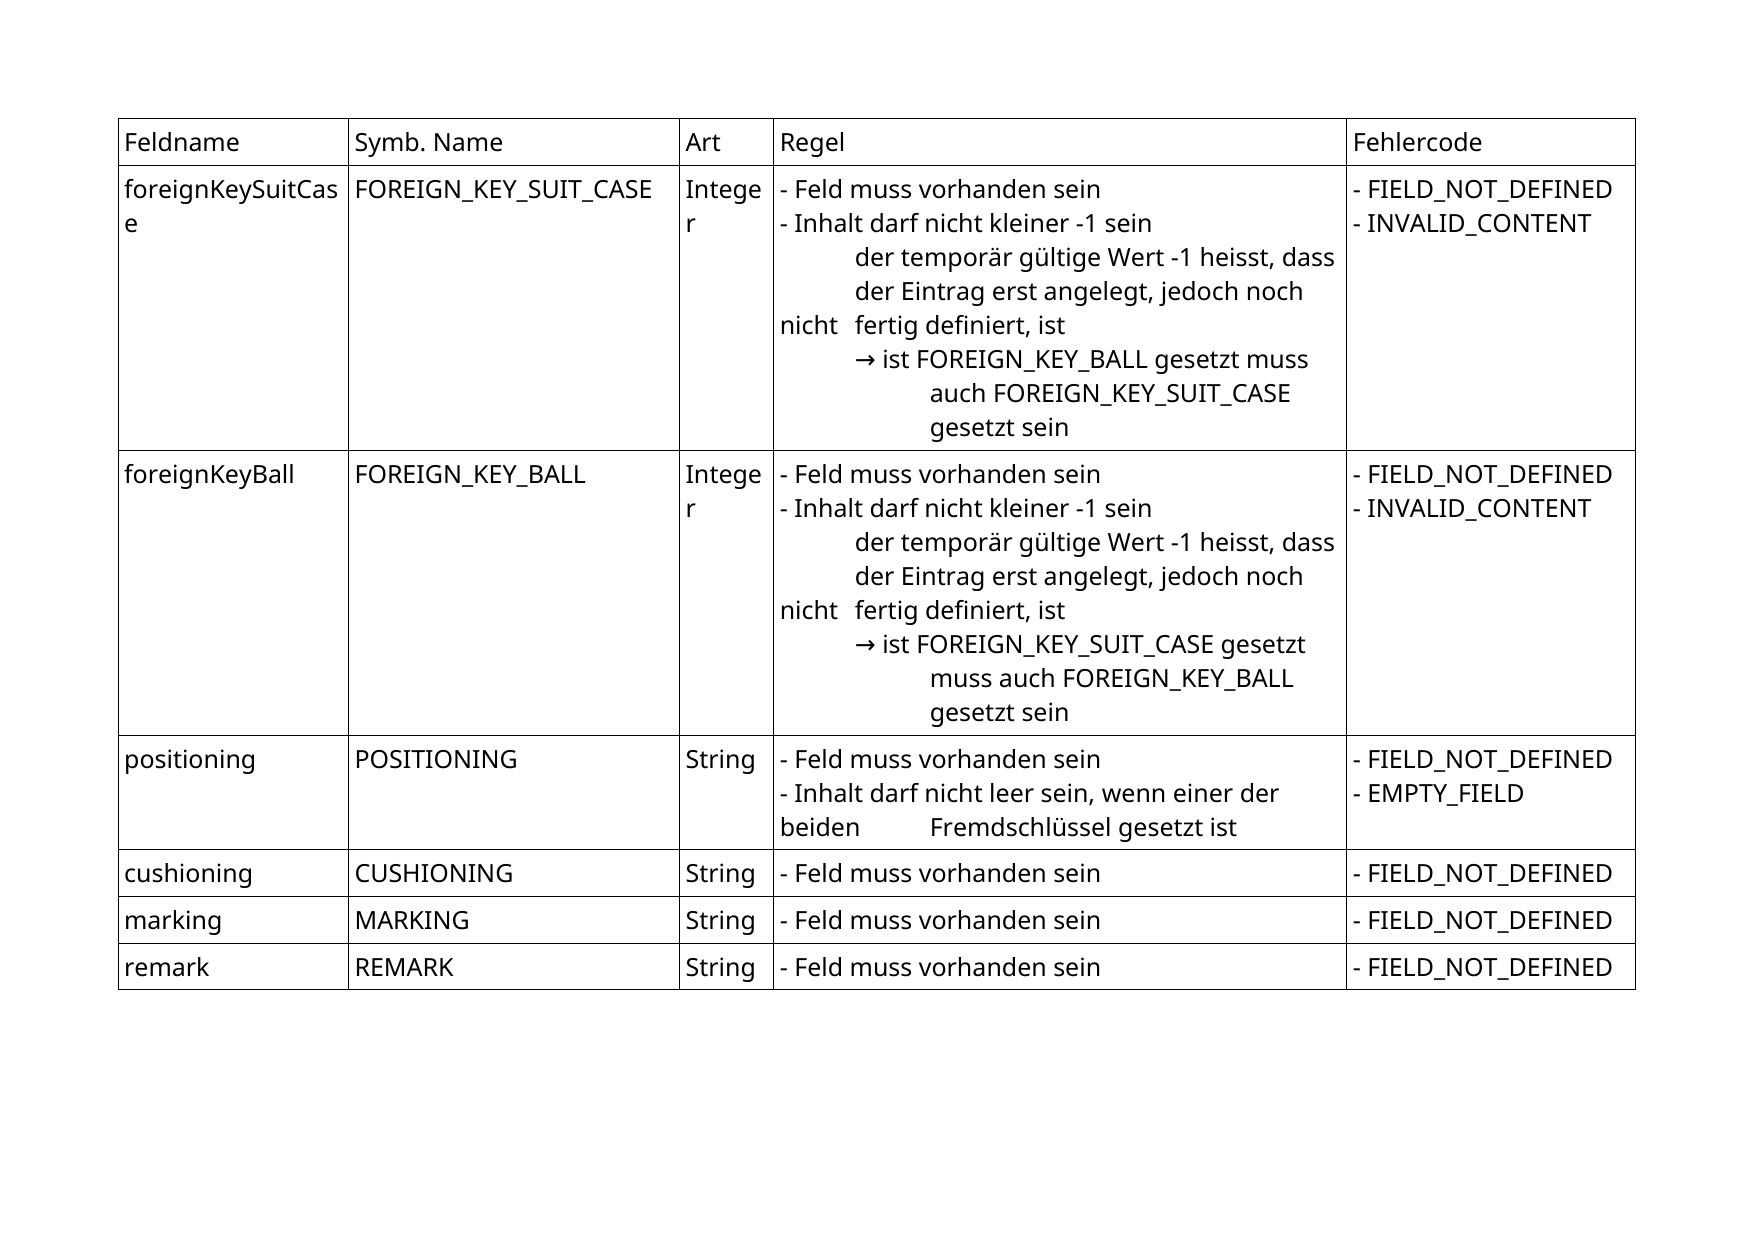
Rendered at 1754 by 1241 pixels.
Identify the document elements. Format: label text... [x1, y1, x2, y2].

table_cell String [680, 736, 773, 849]
table_cell REMARK [349, 944, 679, 989]
table_header Regel [774, 119, 1346, 165]
table_cell - Feld muss vorhanden sein [774, 897, 1346, 942]
table_cell remark [119, 944, 348, 989]
table_cell String [680, 850, 773, 896]
table_cell positioning [119, 736, 348, 849]
table_cell - FIELD_NOT_DEFINED [1347, 944, 1635, 989]
table_header Symb. Name [349, 119, 679, 165]
table_header Feldname [119, 119, 348, 165]
table_cell POSITIONING [349, 736, 679, 849]
table_cell FOREIGN_KEY_BALL [349, 451, 679, 735]
table_cell - FIELD_NOT_DEFINED - EMPTY_FIELD [1347, 736, 1635, 849]
table_cell foreignKeyBall [119, 451, 348, 735]
table_cell Integer [680, 451, 773, 735]
table_cell - Feld muss vorhanden sein - Inhalt darf nicht kleiner -1 sein der temporär gültige Wert -1 heisst, dass der Eintrag erst angelegt, jedoch noch nicht fertig definiert, ist → ist FOREIGN_KEY_SUIT_CASE gesetzt muss auch FOREIGN_KEY_BALL gesetzt sein [774, 451, 1346, 735]
table_cell - Feld muss vorhanden sein [774, 944, 1346, 989]
table_cell FOREIGN_KEY_SUIT_CASE [349, 166, 679, 450]
table_cell String [680, 944, 773, 989]
table_cell cushioning [119, 850, 348, 896]
table_cell - FIELD_NOT_DEFINED - INVALID_CONTENT [1347, 166, 1635, 450]
table_cell - Feld muss vorhanden sein - Inhalt darf nicht leer sein, wenn einer der beiden Fremdschlüssel gesetzt ist [774, 736, 1346, 849]
table_cell Integer [680, 166, 773, 450]
table_cell - FIELD_NOT_DEFINED [1347, 897, 1635, 942]
table_cell foreignKeySuitCase [119, 166, 348, 450]
table_cell CUSHIONING [349, 850, 679, 896]
table_cell MARKING [349, 897, 679, 942]
table_cell - FIELD_NOT_DEFINED [1347, 850, 1635, 896]
table_cell - Feld muss vorhanden sein [774, 850, 1346, 896]
table_cell marking [119, 897, 348, 942]
table_cell - Feld muss vorhanden sein - Inhalt darf nicht kleiner -1 sein der temporär gültige Wert -1 heisst, dass der Eintrag erst angelegt, jedoch noch nicht fertig definiert, ist → ist FOREIGN_KEY_BALL gesetzt muss auch FOREIGN_KEY_SUIT_CASE gesetzt sein [774, 166, 1346, 450]
table_cell String [680, 897, 773, 942]
table_header Art [680, 119, 773, 165]
table_header Fehlercode [1347, 119, 1635, 165]
table_cell - FIELD_NOT_DEFINED - INVALID_CONTENT [1347, 451, 1635, 735]
